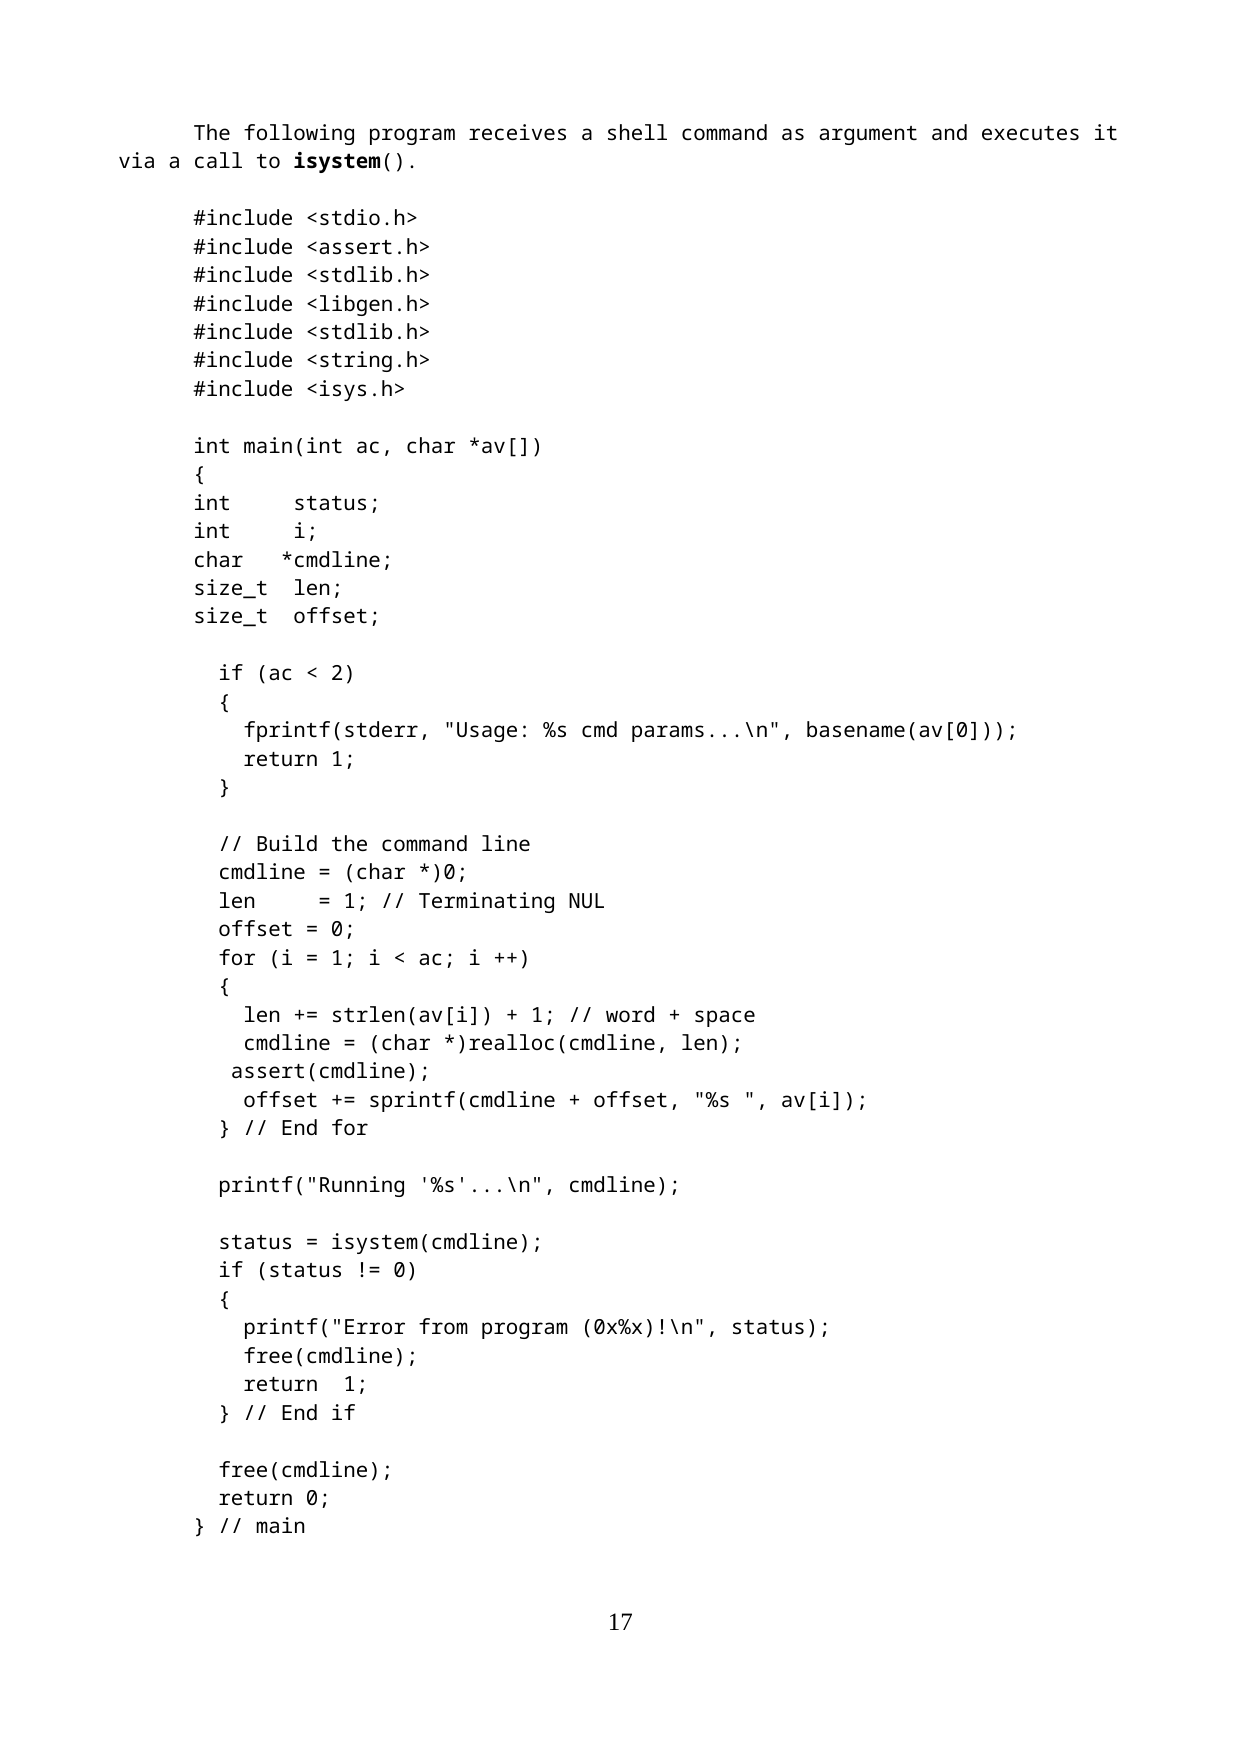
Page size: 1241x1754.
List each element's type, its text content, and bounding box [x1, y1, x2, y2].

text The following program receives a shell command as argument and executes it via a call to isystem(). #include <stdio.h> #include <assert.h> #include <stdlib.h> #include <libgen.h> #include <stdlib.h> #include <string.h> #include <isys.h> int main(int ac, char *av[]) { int status; int i; char *cmdline; size_t len; size_t offset; if (ac < 2) { fprintf(stderr, "Usage: %s cmd params...\n", basename(av[0])); return 1; } // Build the command line cmdline = (char *)0; len = 1; // Terminating NUL offset = 0; for (i = 1; i < ac; i ++) { len += strlen(av[i]) + 1; // word + space cmdline = (char *)realloc(cmdline, len); assert(cmdline); offset += sprintf(cmdline + offset, "%s ", av[i]); } // End for printf("Running '%s'...\n", cmdline); status = isystem(cmdline); if (status != 0) { printf("Error from program (0x%x)!\n", status); free(cmdline); return 1; } // End if free(cmdline); return 0; } // main [118, 118, 1122, 1568]
